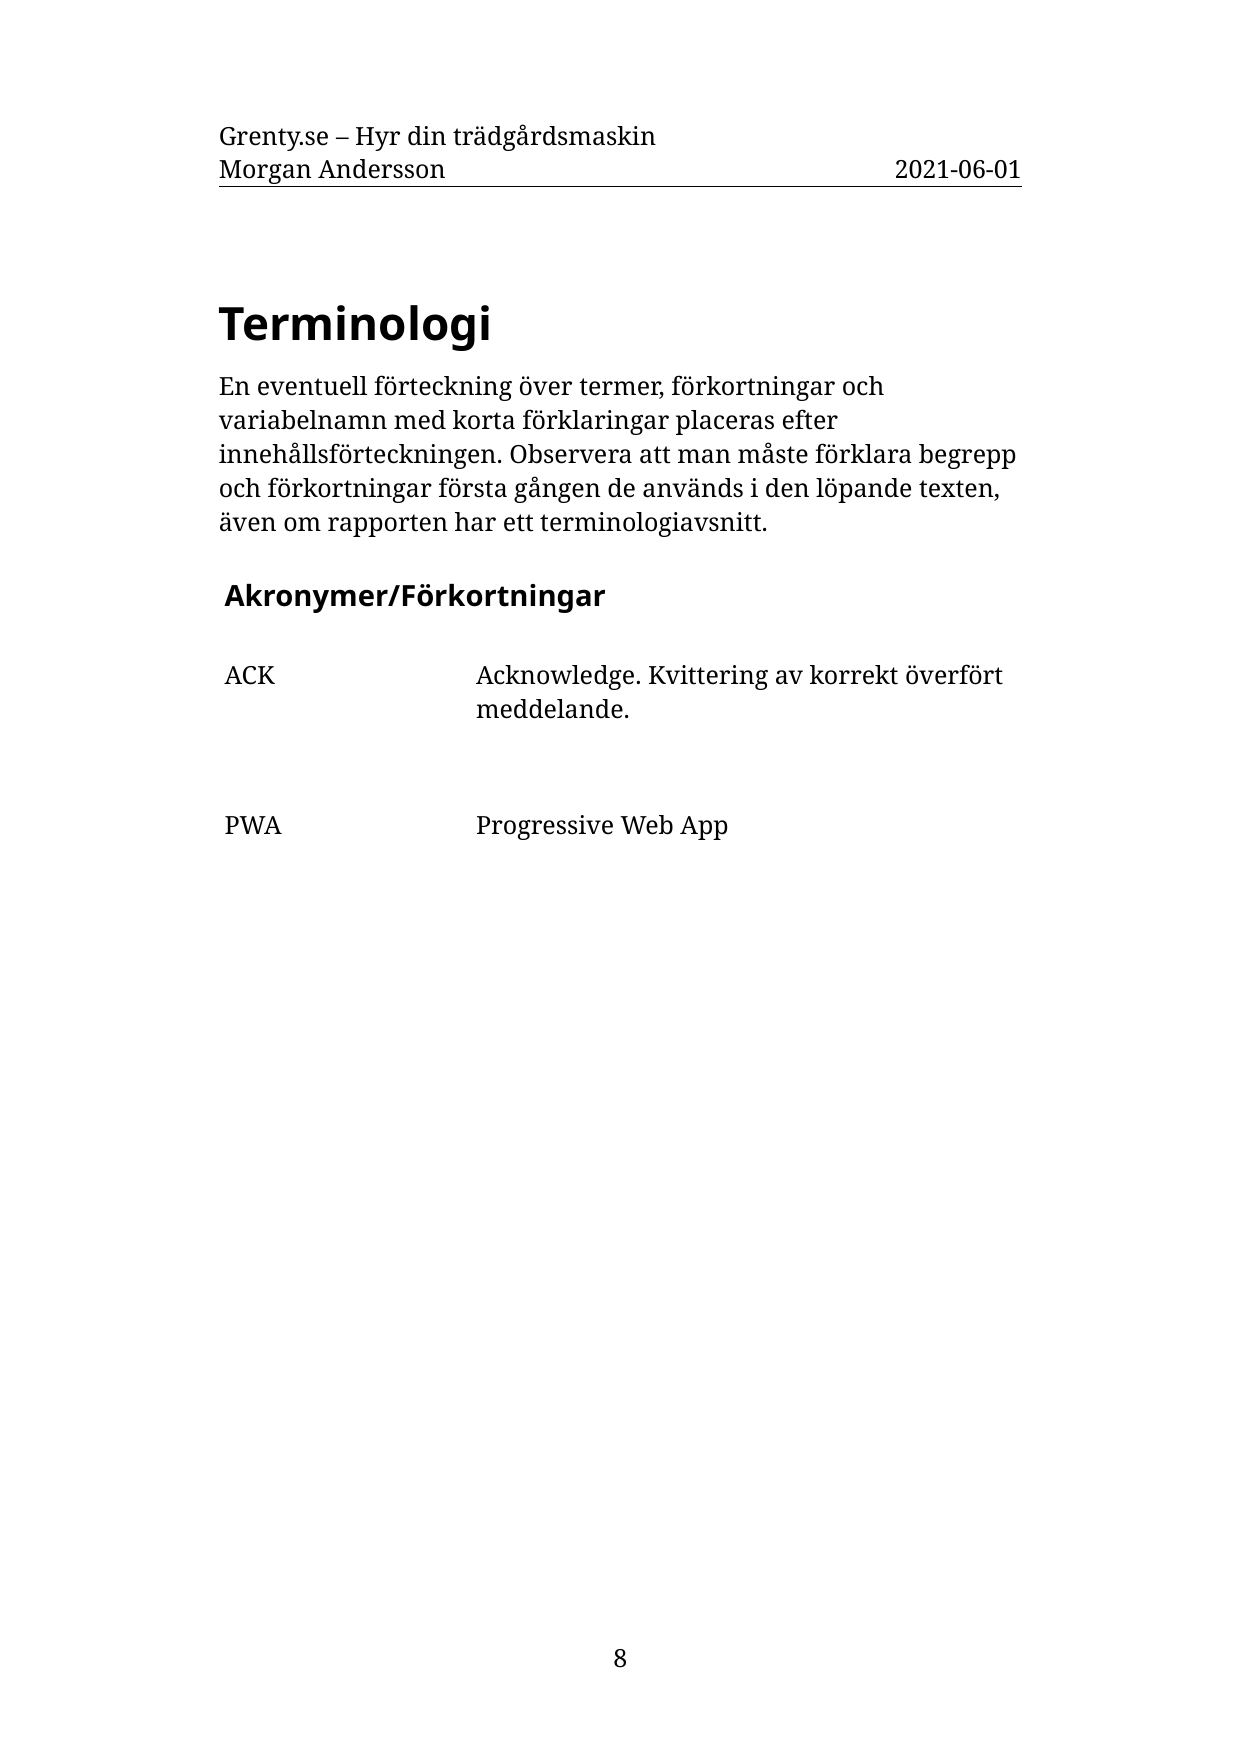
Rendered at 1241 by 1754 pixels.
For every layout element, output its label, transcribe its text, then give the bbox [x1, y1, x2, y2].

table_cell PWA [219, 802, 470, 847]
table_cell ACK [219, 646, 470, 756]
subtitle Terminologi [218, 291, 1022, 353]
table_cell [470, 847, 1022, 893]
table_cell [219, 1029, 470, 1075]
table_cell [219, 938, 470, 984]
table_cell [219, 847, 470, 893]
table_header Akronymer/Förkortningar [219, 564, 1022, 646]
table_cell [470, 893, 1022, 938]
table_cell [470, 756, 1022, 802]
table_cell [470, 938, 1022, 984]
table_cell [470, 984, 1022, 1029]
table_cell [219, 893, 470, 938]
table_cell Progressive Web App [470, 802, 1022, 847]
table_cell [470, 1029, 1022, 1075]
table_cell [219, 756, 470, 802]
table_cell [219, 984, 470, 1029]
table_cell Acknowledge. Kvittering av korrekt överfört meddelande. [470, 646, 1022, 756]
subtitle En eventuell förteckning över termer, förkortningar och variabelnamn med korta förklaringar placeras efter innehållsförteckningen. Observera att man måste förklara begrepp och förkortningar första gången de används i den löpande texten, även om rapporten har ett terminologiavsnitt. [218, 369, 1022, 539]
